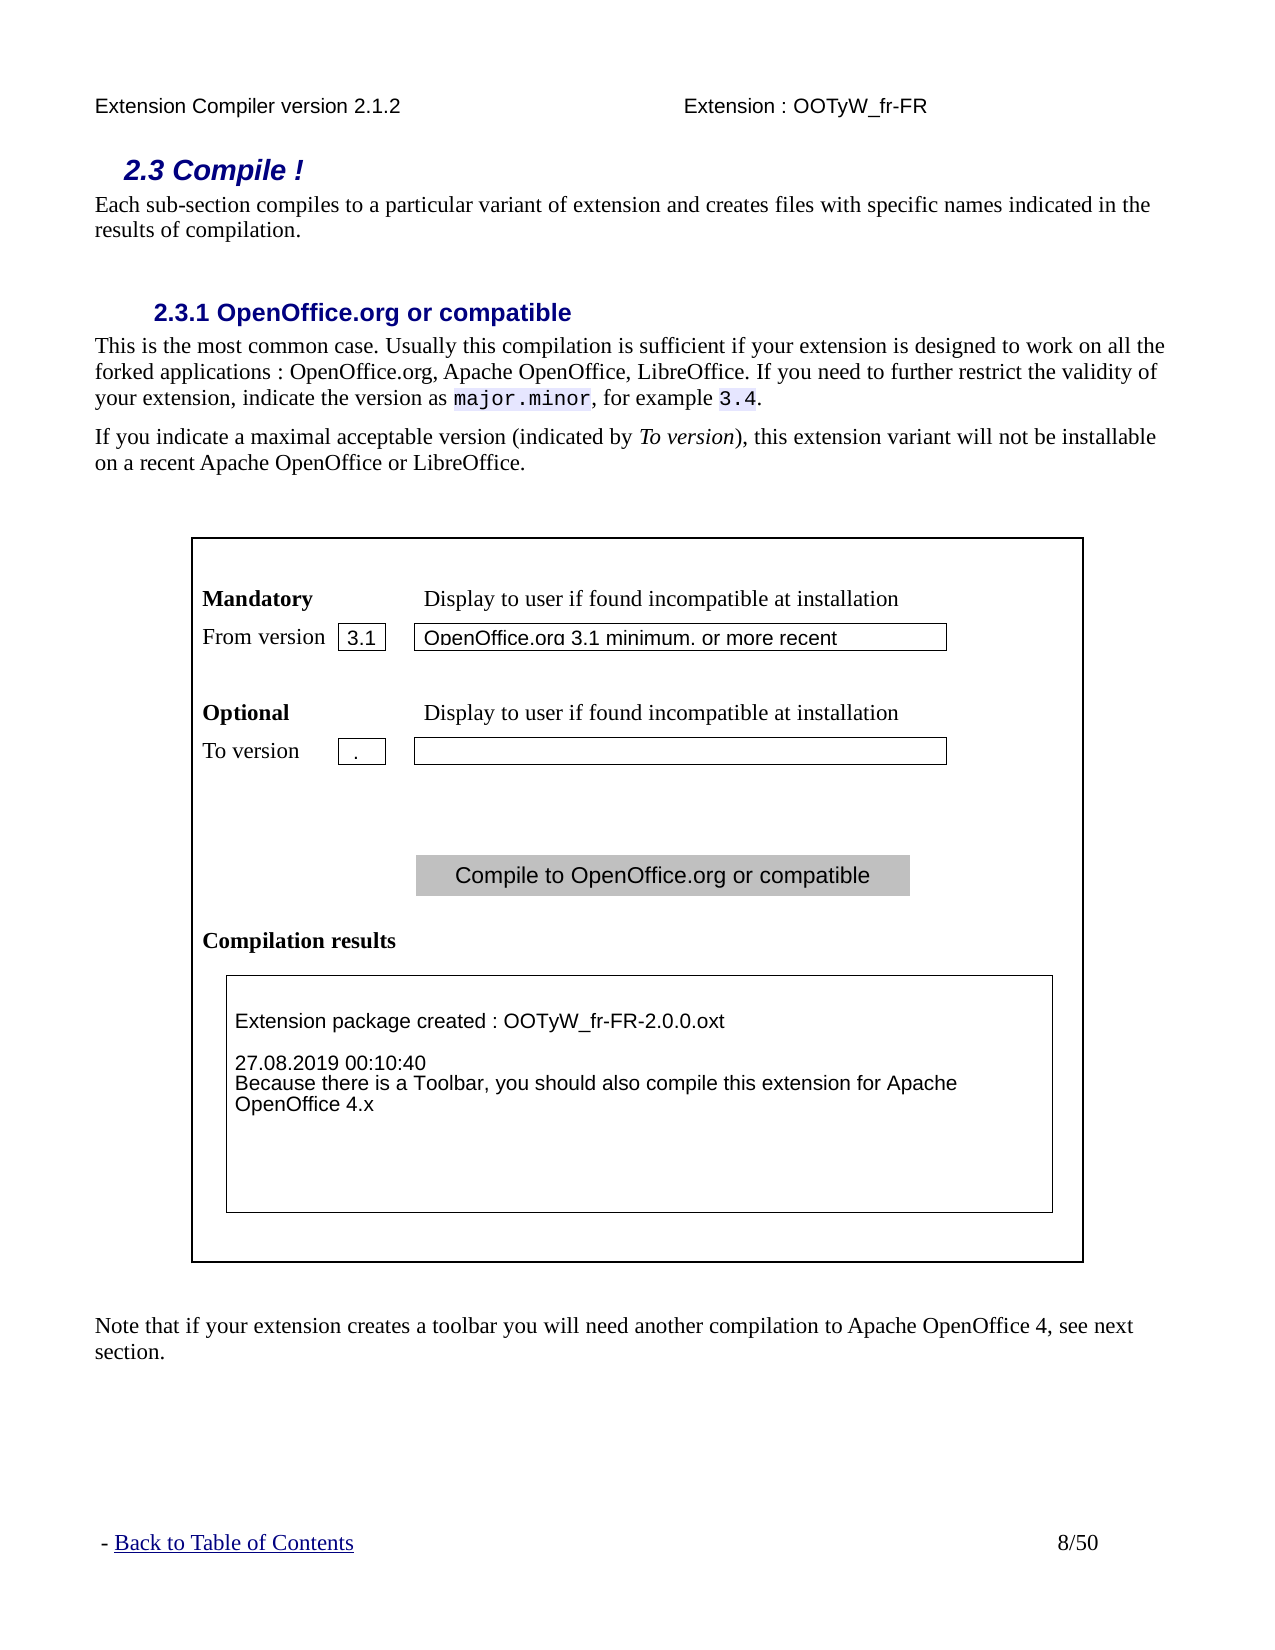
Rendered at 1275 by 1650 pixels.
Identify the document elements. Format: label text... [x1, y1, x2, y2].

text Each sub-section compiles to a particular variant of extension and creates files with specific names indicated in the results of compilation. [94, 192, 1181, 243]
text Optional Display to user if found incompatible at installation [202, 700, 1073, 726]
text Note that if your extension creates a toolbar you will need another compilation to Apache OpenOffice 4, see next section. [94, 1313, 1181, 1364]
text [947, 738, 1073, 764]
text Mandatory Display to user if found incompatible at installation [202, 586, 1073, 612]
text [386, 738, 414, 764]
text If you indicate a maximal acceptable version (indicated by To version), this extension variant will not be installable on a recent Apache OpenOffice or LibreOffice. [94, 424, 1181, 475]
text To version [202, 738, 338, 764]
subtitle OpenOffice.org or compatible [153, 299, 1181, 327]
text This is the most common case. Usually this compilation is sufficient if your extension is designed to work on all the forked applications : OpenOffice.org, Apache OpenOffice, LibreOffice. If you need to further restrict the validity of your extension, indicate the version as major.minor, for example 3.4. [94, 333, 1181, 411]
subtitle Compile ! [124, 153, 1181, 186]
text From version [202, 624, 338, 650]
text [386, 624, 414, 650]
text Compilation results [202, 928, 1073, 954]
text [947, 624, 1073, 650]
